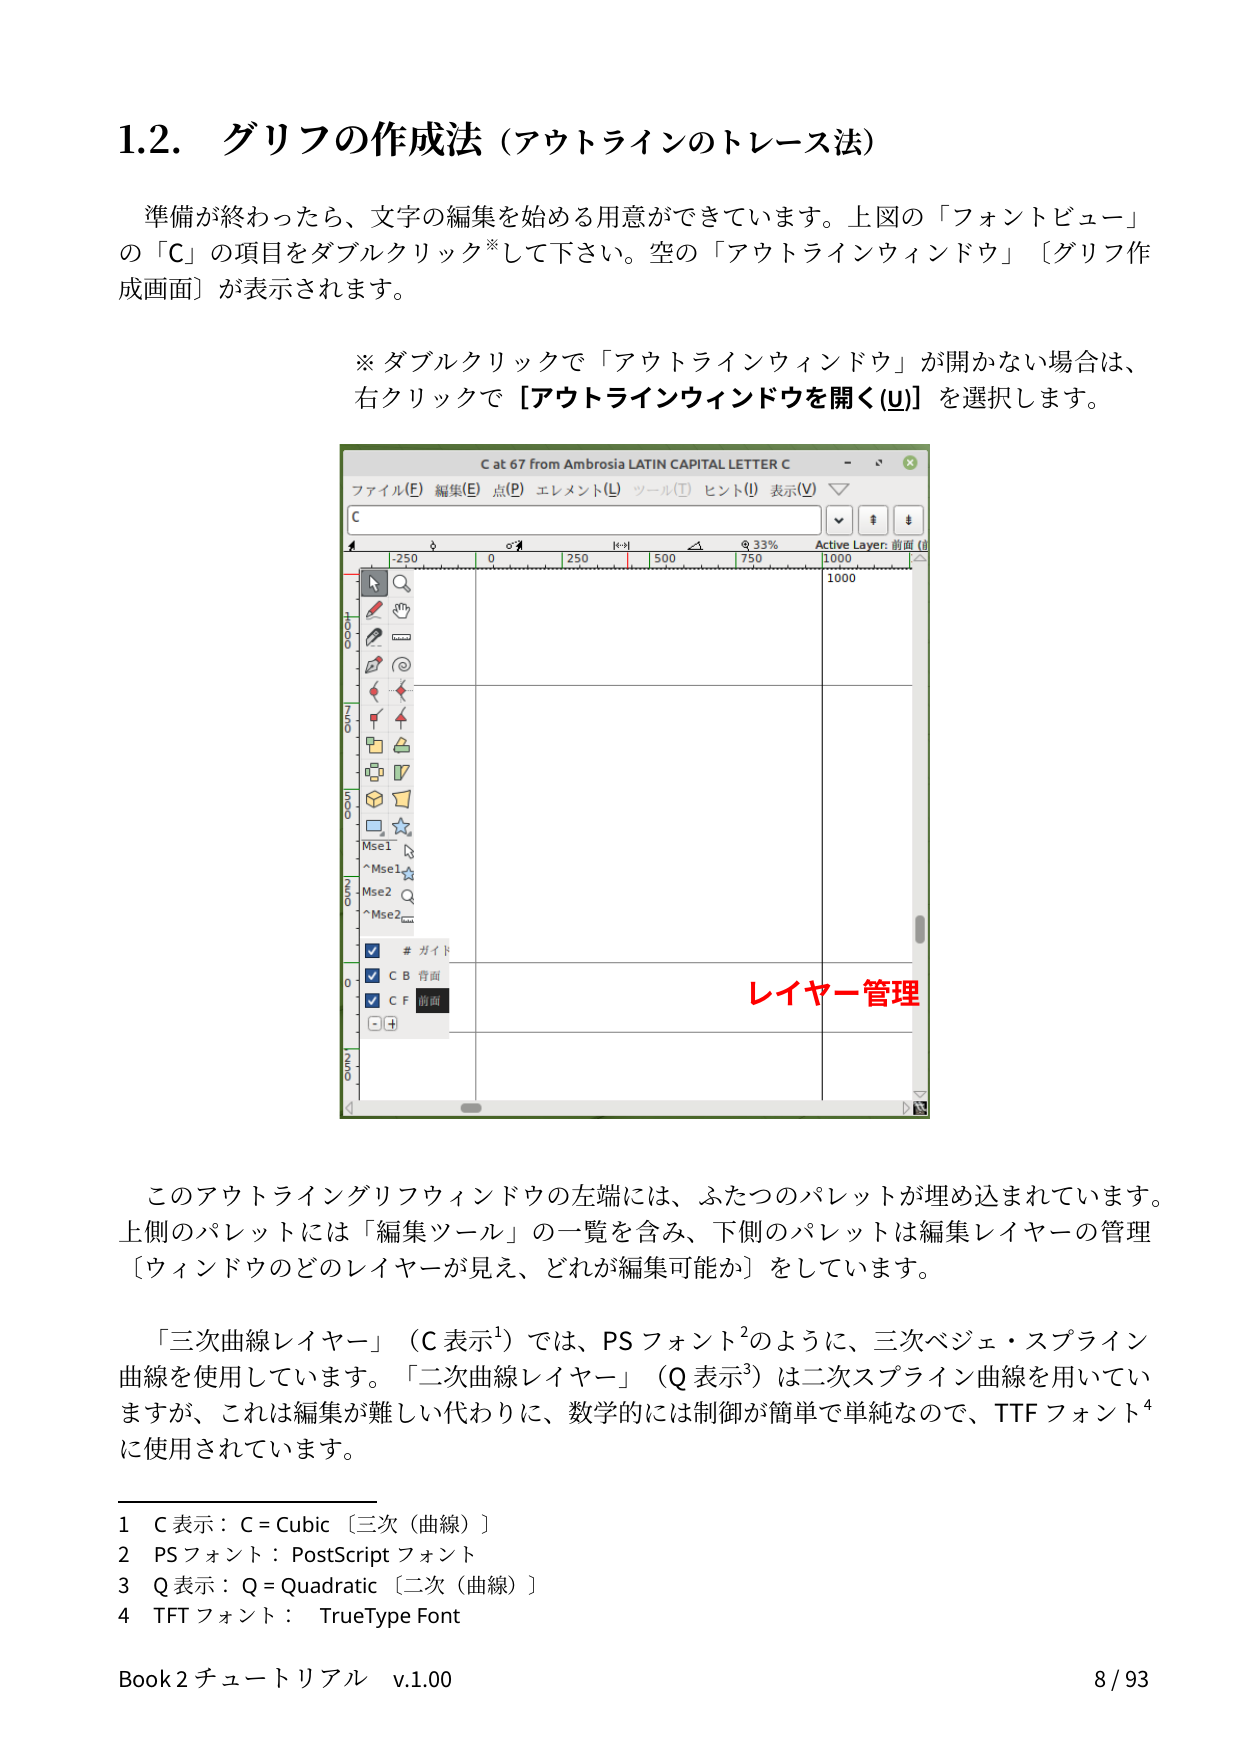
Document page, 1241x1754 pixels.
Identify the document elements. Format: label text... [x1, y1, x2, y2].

text ※ ダブルクリックで「アウトラインウィンドウ」が開かない場合は、右クリックで［アウトラインウィンドウを開く(U)］を選択します。 [354, 321, 1152, 415]
subtitle 1.2. グリフの作成法（アウトラインのトレース法） [118, 88, 1152, 164]
text Q 表示： Q = Quadratic 〔二次（曲線）〕 [118, 1569, 1152, 1599]
text TFT フォント： TrueType Font [118, 1599, 1152, 1629]
text 準備が終わったら、文字の編集を始める用意ができています。上図の「フォントビュー」の「C」の項目をダブルクリック※して下さい。空の「アウトラインウィンドウ」〔グリフ作成画面〕が表示されます。 [118, 169, 1152, 306]
text PSフォント： PostScript フォント [118, 1539, 1152, 1569]
picture [339, 444, 930, 1119]
text このアウトライングリフウィンドウの左端には、ふたつのパレットが埋め込まれています。上側のパレットには「編集ツール」の一覧を含み、下側のパレットは編集レイヤーの管理〔ウィンドウのどのレイヤーが見え、どれが編集可能か〕をしています。 [118, 415, 1152, 1285]
text C 表示： C = Cubic 〔三次（曲線）〕 [118, 1508, 1152, 1539]
text 「三次曲線レイヤー」（C 表示）では、PS フォントのように、三次ベジェ・スプライン曲線を使用しています。「二次曲線レイヤー」（Q 表示）は二次スプライン曲線を用いていますが、これは編集が難しい代わりに、数学的には制御が簡単で単純なので、TTF フォントに使用されています。 [118, 1299, 1152, 1466]
